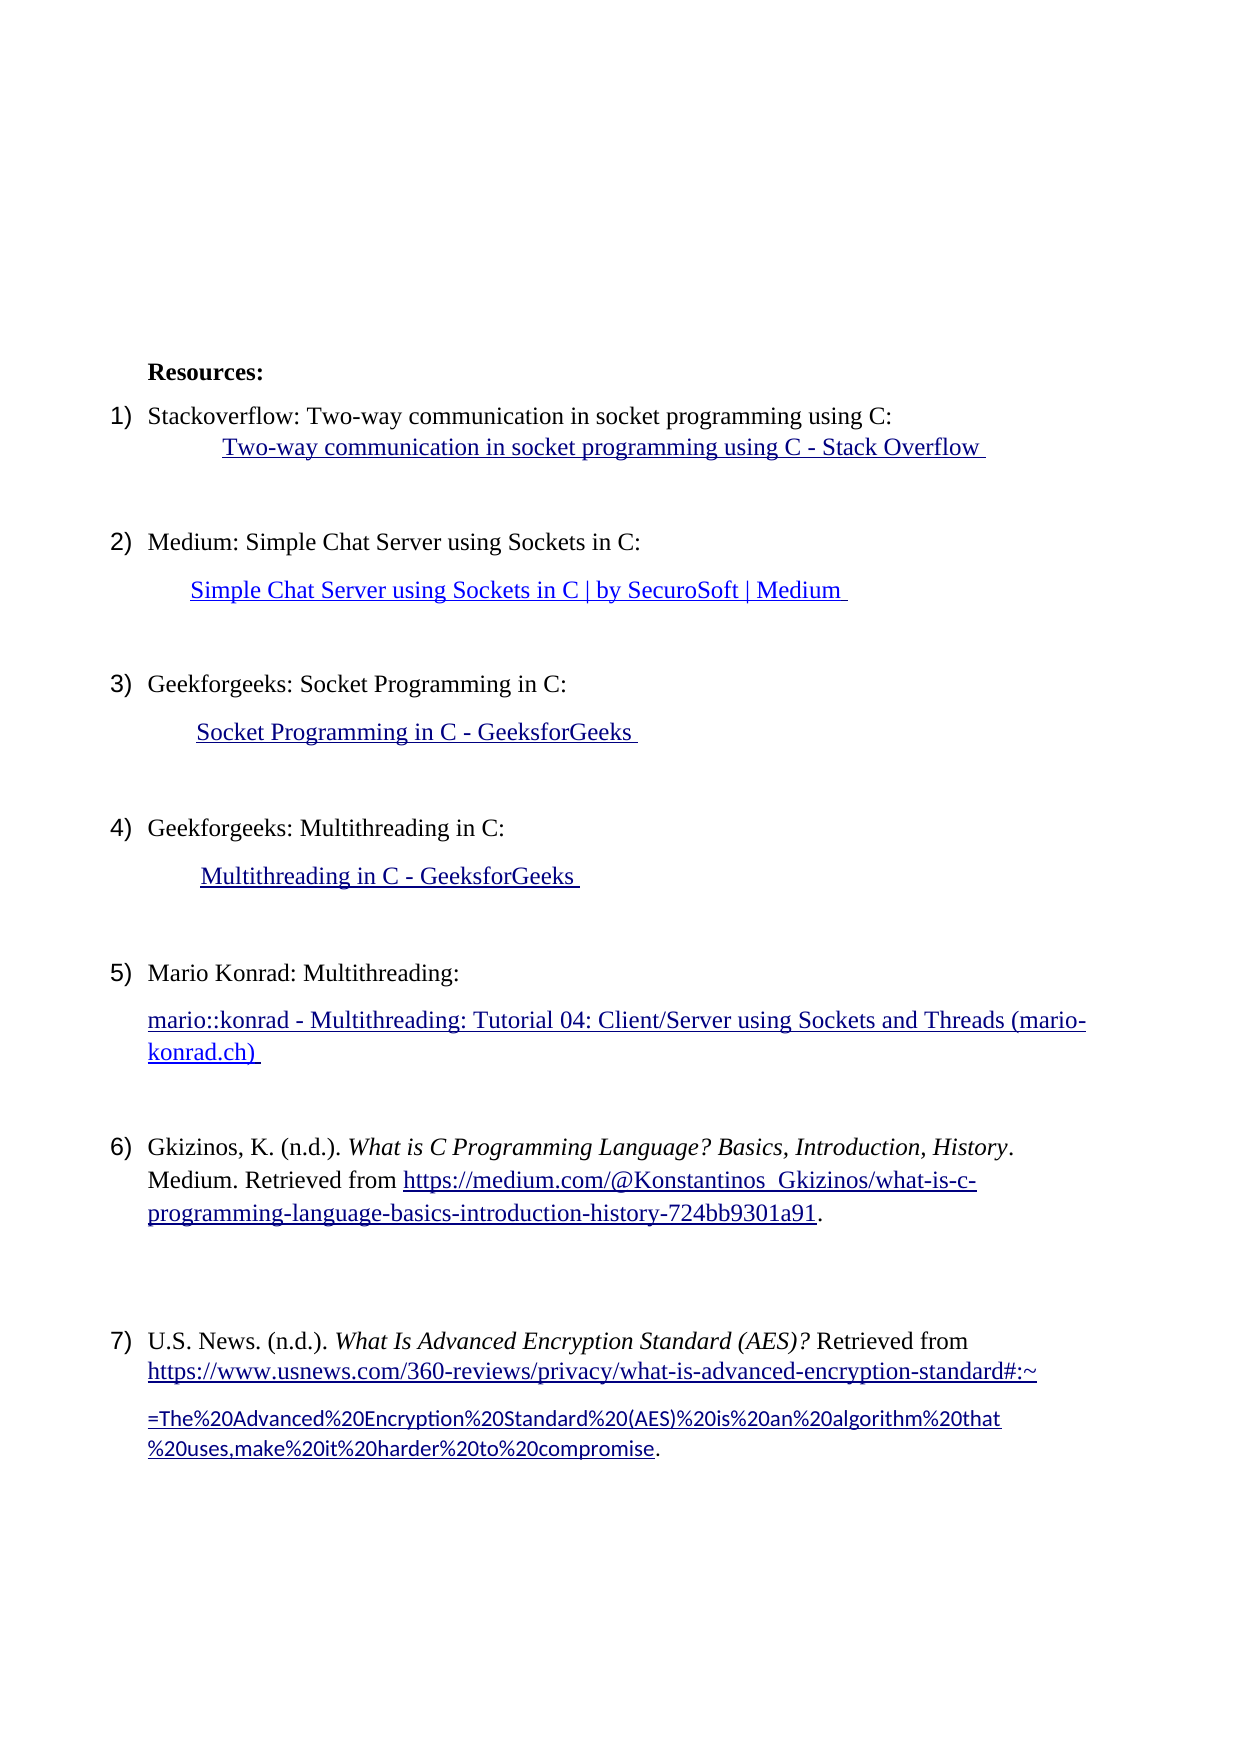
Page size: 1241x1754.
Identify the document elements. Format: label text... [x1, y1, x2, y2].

list Medium: Simple Chat Server using Sockets in C: [110, 527, 1091, 556]
list mario::konrad - Multithreading: Tutorial 04: Client/Server using Sockets and Threads (mario- [147, 1006, 1091, 1034]
text Two-way communication in socket programming using C - Stack Overflow [222, 432, 1091, 461]
text =The%20Advanced%20Encryption%20Standard%20(AES)%20is%20an%20algorithm%20that%20uses,make%20it%20harder%20to%20compromise. [147, 1404, 1091, 1462]
text Multithreading in C - GeeksforGeeks [147, 861, 1091, 890]
subtitle Resources: [147, 357, 1091, 386]
list konrad.ch) [147, 1037, 1091, 1066]
list Mario Konrad: Multithreading: [110, 958, 1091, 987]
list Geekforgeeks: Multithreading in C: [110, 813, 1091, 842]
list Stackoverflow: Two-way communication in socket programming using C: [110, 401, 1091, 429]
text Socket Programming in C - GeeksforGeeks [147, 717, 1091, 746]
text Simple Chat Server using Sockets in C | by SecuroSoft | Medium [147, 575, 1091, 603]
list Geekforgeeks: Socket Programming in C: [110, 669, 1091, 698]
list Gkizinos, K. (n.d.). What is C Programming Language? Basics, Introduction, History. Medium. Retrieved from https://medium.com/@Konstantinos_Gkizinos/what-is-c-programming-language-basics-introduction-history-724bb9301a91. [110, 1132, 1091, 1227]
list U.S. News. (n.d.). What Is Advanced Encryption Standard (AES)? Retrieved from https://www.usnews.com/360-reviews/privacy/what-is-advanced-encryption-standard#:~ [110, 1326, 1091, 1385]
